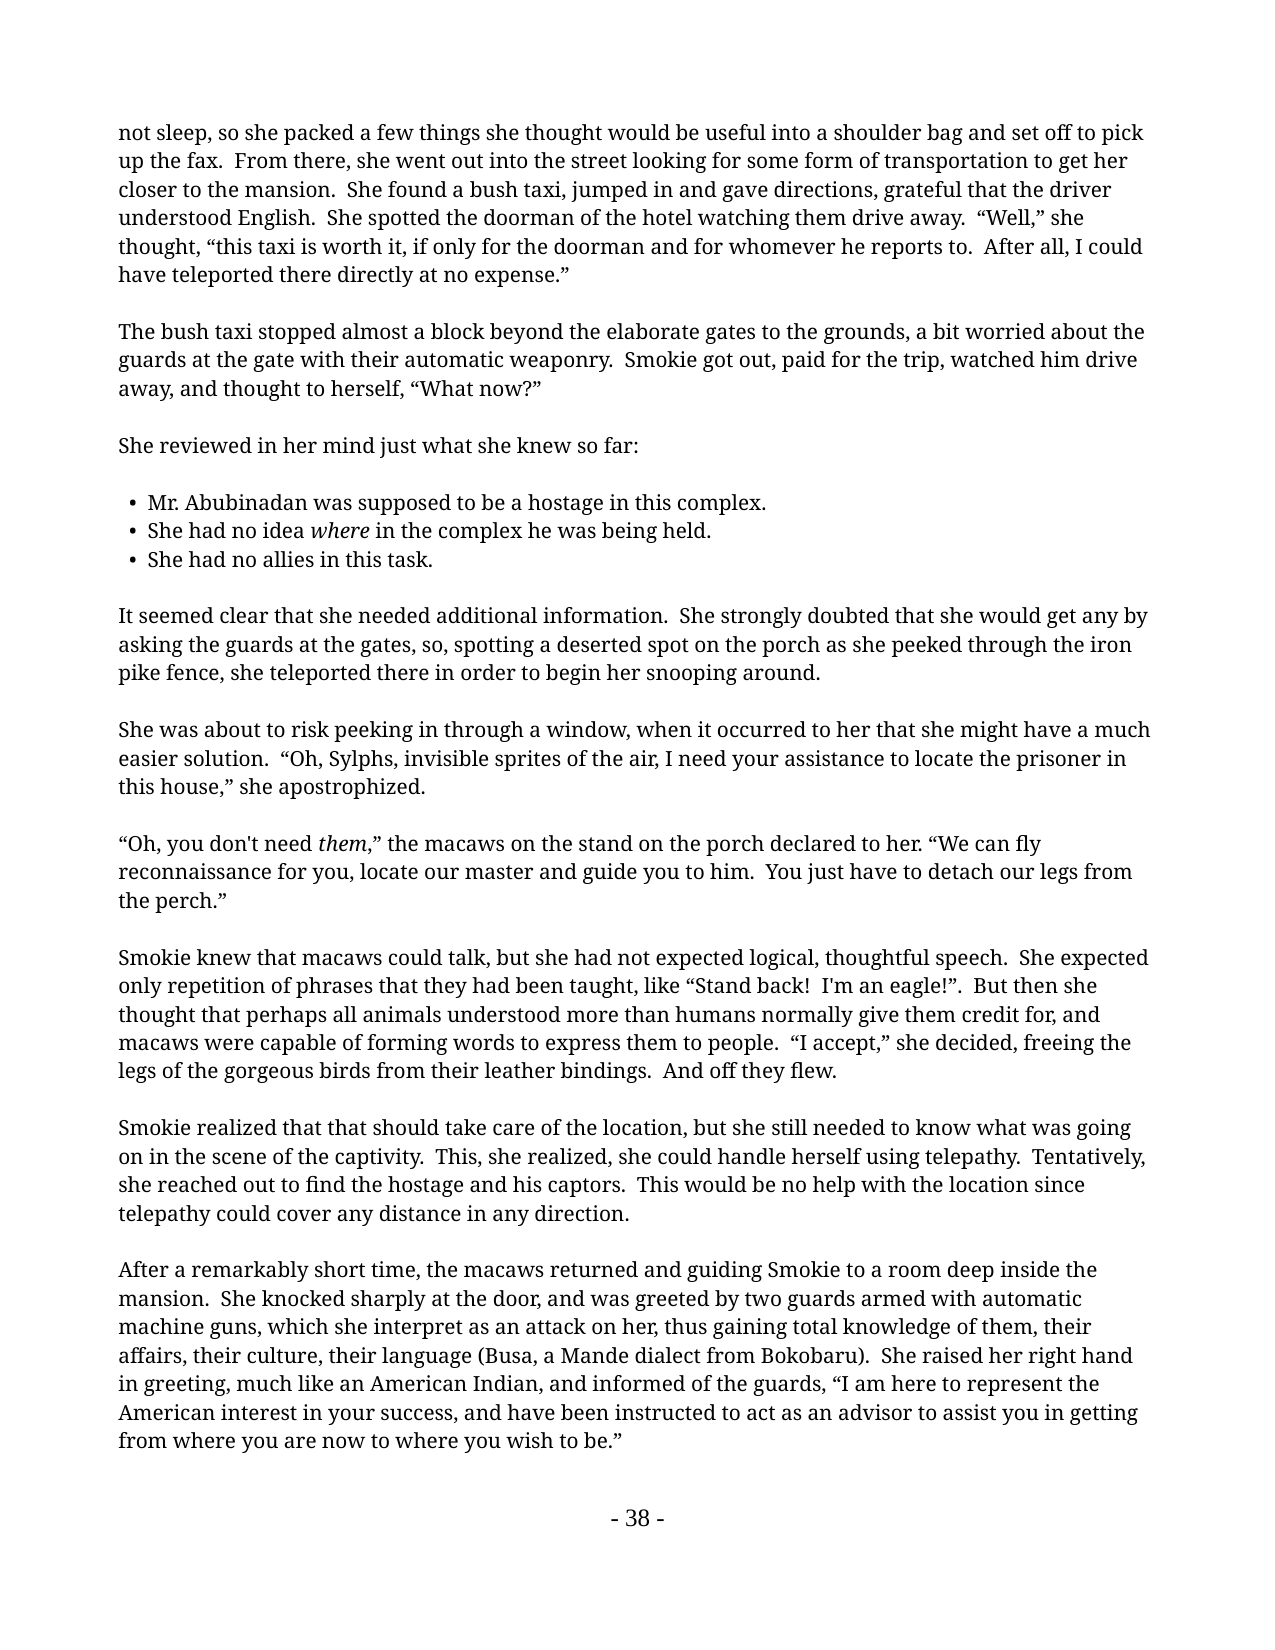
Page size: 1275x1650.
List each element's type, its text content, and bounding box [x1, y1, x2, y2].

text She was about to risk peeking in through a window, when it occurred to her that she might have a much easier solution. “Oh, Sylphs, invisible sprites of the air, I need your assistance to locate the prisoner in this house,” she apostrophized. [118, 715, 1157, 801]
text not sleep, so she packed a few things she thought would be useful into a shoulder bag and set off to pick up the fax. From there, she went out into the street looking for some form of transportation to get her closer to the mansion. She found a bush taxi, jumped in and gave directions, grateful that the driver understood English. She spotted the doorman of the hotel watching them drive away. “Well,” she thought, “this taxi is worth it, if only for the doorman and for whomever he reports to. After all, I could have teleported there directly at no expense.” [118, 118, 1157, 289]
text • Mr. Abubinadan was supposed to be a hostage in this complex. [118, 488, 1157, 516]
text “Oh, you don't need them,” the macaws on the stand on the porch declared to her. “We can fly reconnaissance for you, locate our master and guide you to him. You just have to detach our legs from the perch.” [118, 829, 1157, 914]
text It seemed clear that she needed additional information. She strongly doubted that she would get any by asking the guards at the gates, so, spotting a deserted spot on the porch as she peeked through the iron pike fence, she teleported there in order to begin her snooping around. [118, 602, 1157, 687]
text Smokie knew that macaws could talk, but she had not expected logical, thoughtful speech. She expected only repetition of phrases that they had been taught, like “Stand back! I'm an eagle!”. But then she thought that perhaps all animals understood more than humans normally give them credit for, and macaws were capable of forming words to express them to people. “I accept,” she decided, freeing the legs of the gorgeous birds from their leather bindings. And off they flew. [118, 943, 1157, 1085]
text • She had no allies in this task. [118, 545, 1157, 573]
text She reviewed in her mind just what she knew so far: [118, 431, 1157, 459]
text The bush taxi stopped almost a block beyond the elaborate gates to the grounds, a bit worried about the guards at the gate with their automatic weaponry. Smokie got out, paid for the trip, watched him drive away, and thought to herself, “What now?” [118, 317, 1157, 402]
text • She had no idea where in the complex he was being held. [118, 516, 1157, 545]
text Smokie realized that that should take care of the location, but she still needed to know what was going on in the scene of the captivity. This, she realized, she could handle herself using telepathy. Tentatively, she reached out to find the hostage and his captors. This would be no help with the location since telepathy could cover any distance in any direction. [118, 1113, 1157, 1227]
text After a remarkably short time, the macaws returned and guiding Smokie to a room deep inside the mansion. She knocked sharply at the door, and was greeted by two guards armed with automatic machine guns, which she interpret as an attack on her, thus gaining total knowledge of them, their affairs, their culture, their language (Busa, a Mande dialect from Bokobaru). She raised her right hand in greeting, much like an American Indian, and informed of the guards, “I am here to represent the American interest in your success, and have been instructed to act as an advisor to assist you in getting from where you are now to where you wish to be.” [118, 1256, 1157, 1455]
